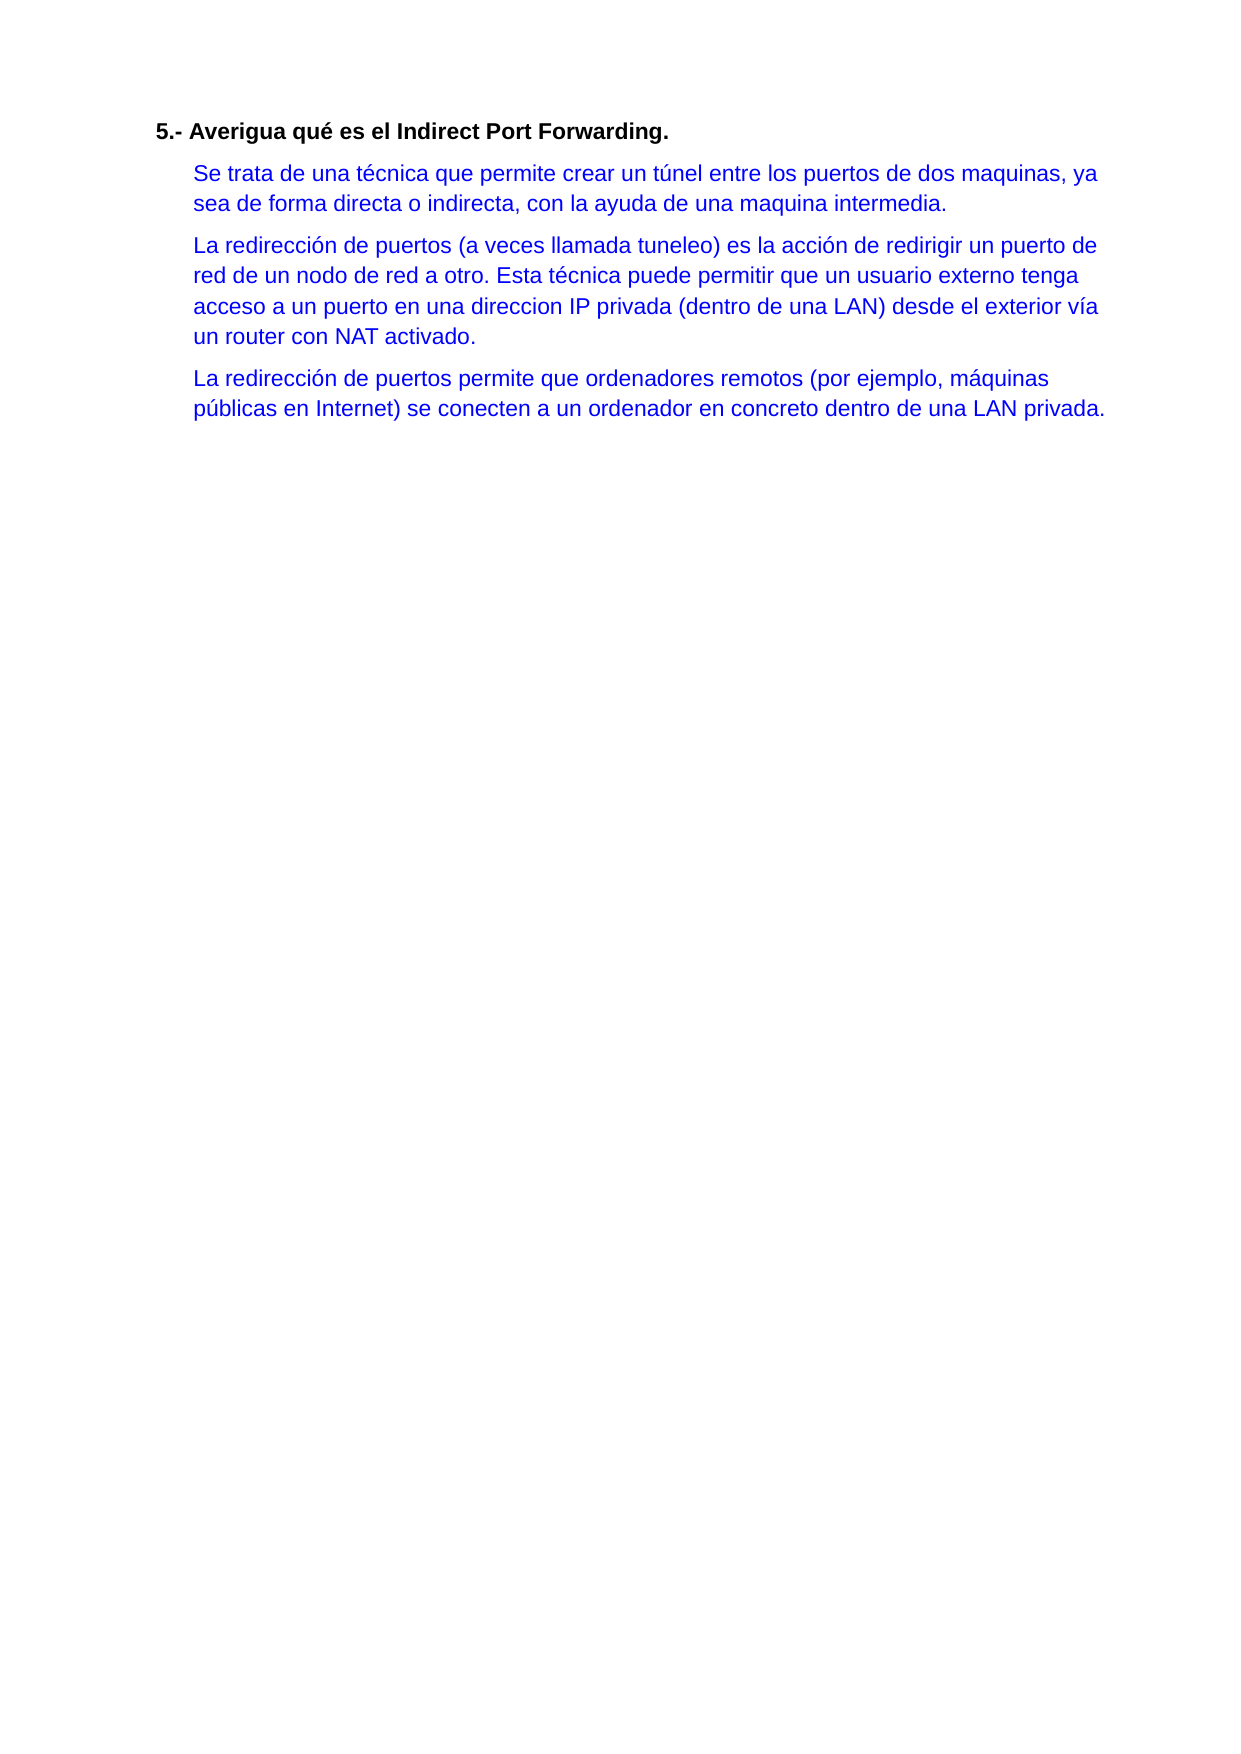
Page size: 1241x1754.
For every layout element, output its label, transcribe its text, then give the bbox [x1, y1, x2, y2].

list La redirección de puertos permite que ordenadores remotos (por ejemplo, máquinas públicas en Internet) se conecten a un ordenador en concreto dentro de una LAN privada. [156, 365, 1122, 421]
list Se trata de una técnica que permite crear un túnel entre los puertos de dos maquinas, ya sea de forma directa o indirecta, con la ayuda de una maquina intermedia. [156, 160, 1122, 217]
list Averigua qué es el Indirect Port Forwarding. [156, 118, 1122, 144]
list La redirección de puertos (a veces llamada tuneleo) es la acción de redirigir un puerto de red de un nodo de red a otro. Esta técnica puede permitir que un usuario externo tenga acceso a un puerto en una direccion IP privada (dentro de una LAN) desde el exterior vía un router con NAT activado. [156, 232, 1122, 349]
